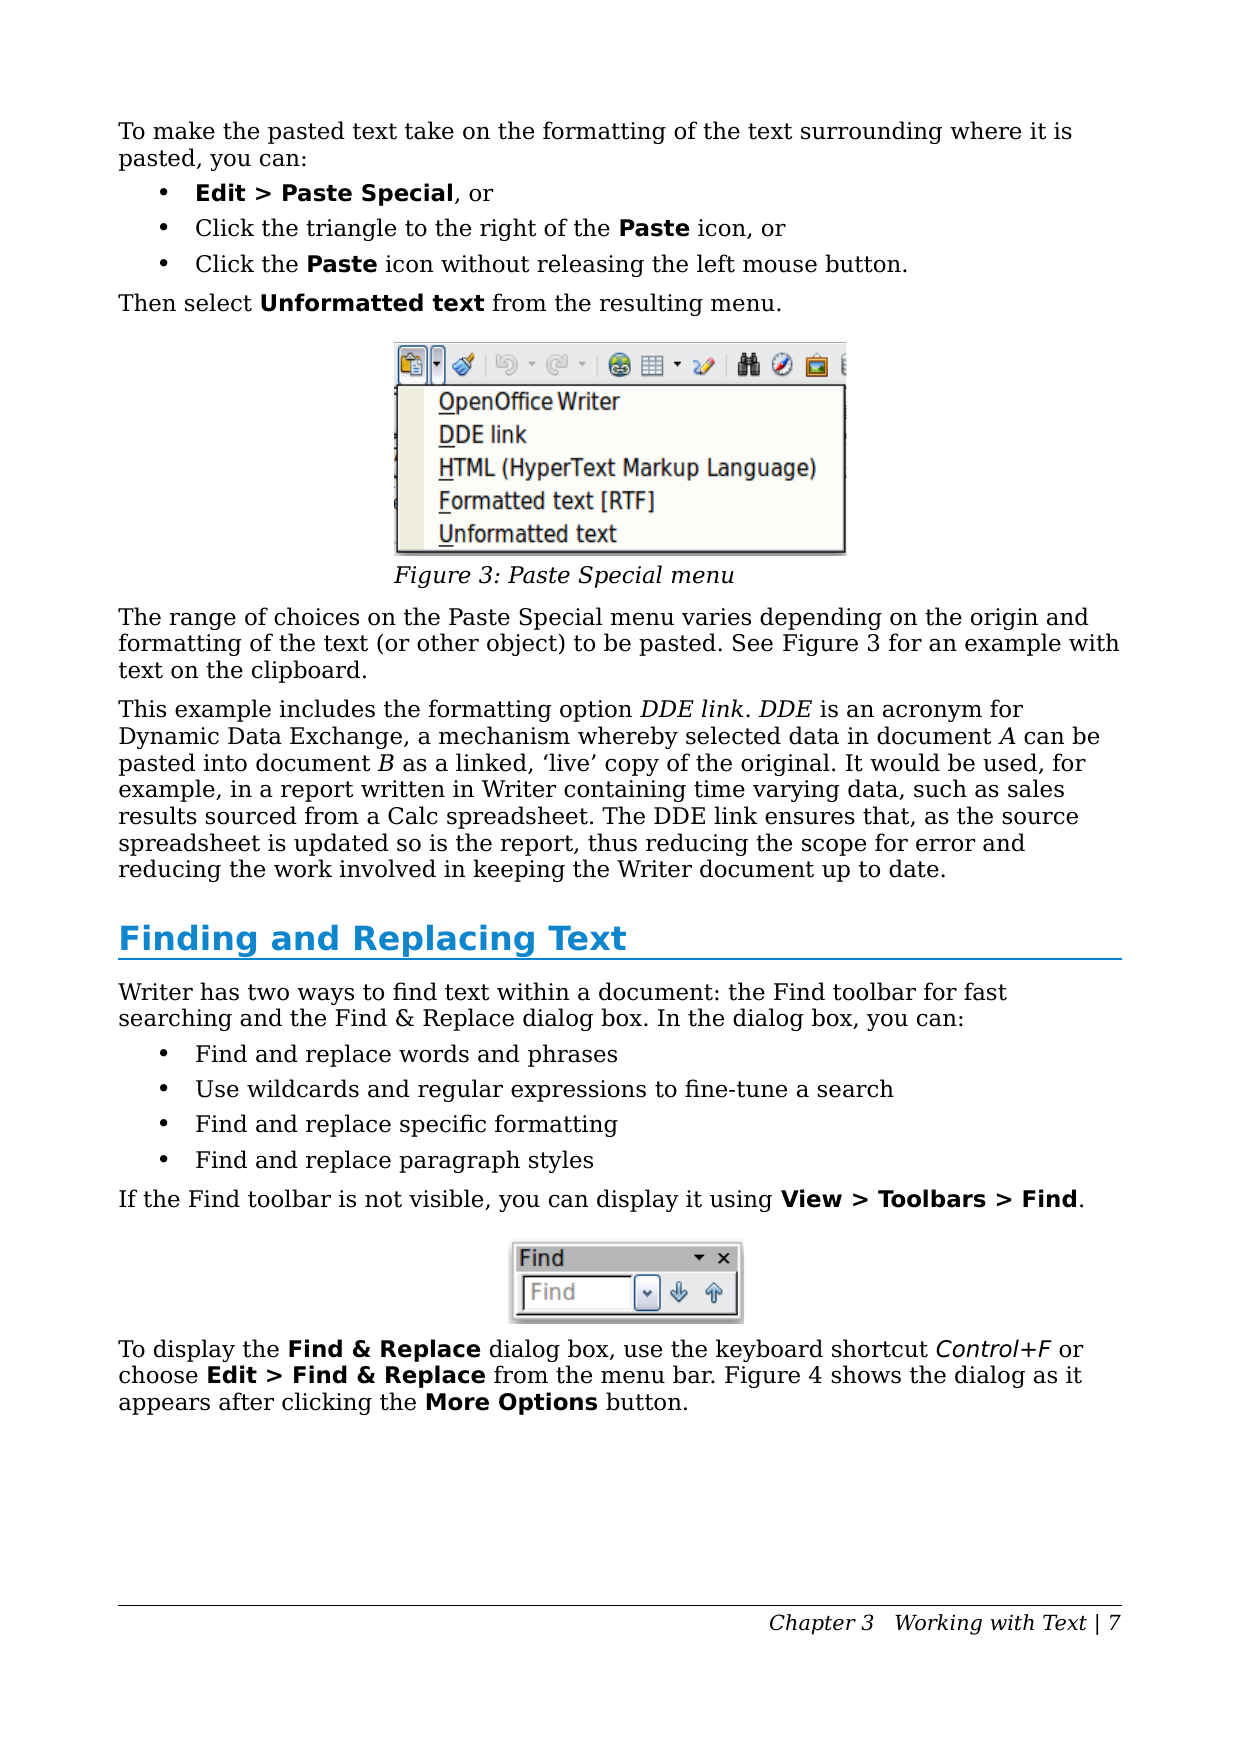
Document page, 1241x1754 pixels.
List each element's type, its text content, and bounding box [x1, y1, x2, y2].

picture [394, 342, 847, 556]
text To display the Find & Replace dialog box, use the keyboard shortcut Control+F or choose Edit > Find & Replace from the menu bar. Figure 4 shows the dialog as it appears after clicking the More Options button. [118, 1336, 1122, 1416]
list Edit > Paste Special, or [156, 178, 1122, 207]
list Click the triangle to the right of the Paste icon, or [156, 213, 1122, 242]
text Figure 3: Paste Special menu [394, 562, 846, 588]
text This example includes the formatting option DDE link. DDE is an acronym for Dynamic Data Exchange, a mechanism whereby selected data in document A can be pasted into document B as a linked, ‘live’ copy of the original. It would be used, for example, in a report written in Writer containing time varying data, such as sales results sourced from a Calc spreadsheet. The DDE link ensures that, as the source spreadsheet is updated so is the report, thus reducing the scope for error and reducing the work involved in keeping the Writer document up to date. [118, 696, 1122, 883]
list Writer has two ways to find text within a document: the Find toolbar for fast searching and the Find & Replace dialog box. In the dialog box, you can: [118, 979, 1122, 1032]
list Click the Paste icon without releasing the left mouse button. [156, 249, 1122, 278]
picture [508, 1238, 745, 1324]
list To make the pasted text take on the formatting of the text surrounding where it is pasted, you can: [118, 118, 1122, 171]
text Then select Unformatted text from the resulting menu. [118, 290, 1122, 317]
list Find and replace words and phrases [156, 1039, 1122, 1068]
list Find and replace specific formatting [156, 1109, 1122, 1139]
list Find and replace paragraph styles [156, 1145, 1122, 1174]
list Use wildcards and regular expressions to fine-tune a search [156, 1074, 1122, 1103]
text If the Find toolbar is not visible, you can display it using View > Toolbars > Find. [118, 1187, 1122, 1213]
subtitle Finding and Replacing Text [118, 919, 1122, 958]
text The range of choices on the Paste Special menu varies depending on the origin and formatting of the text (or other object) to be pasted. See Figure 3 for an example with text on the clipboard. [118, 604, 1122, 684]
